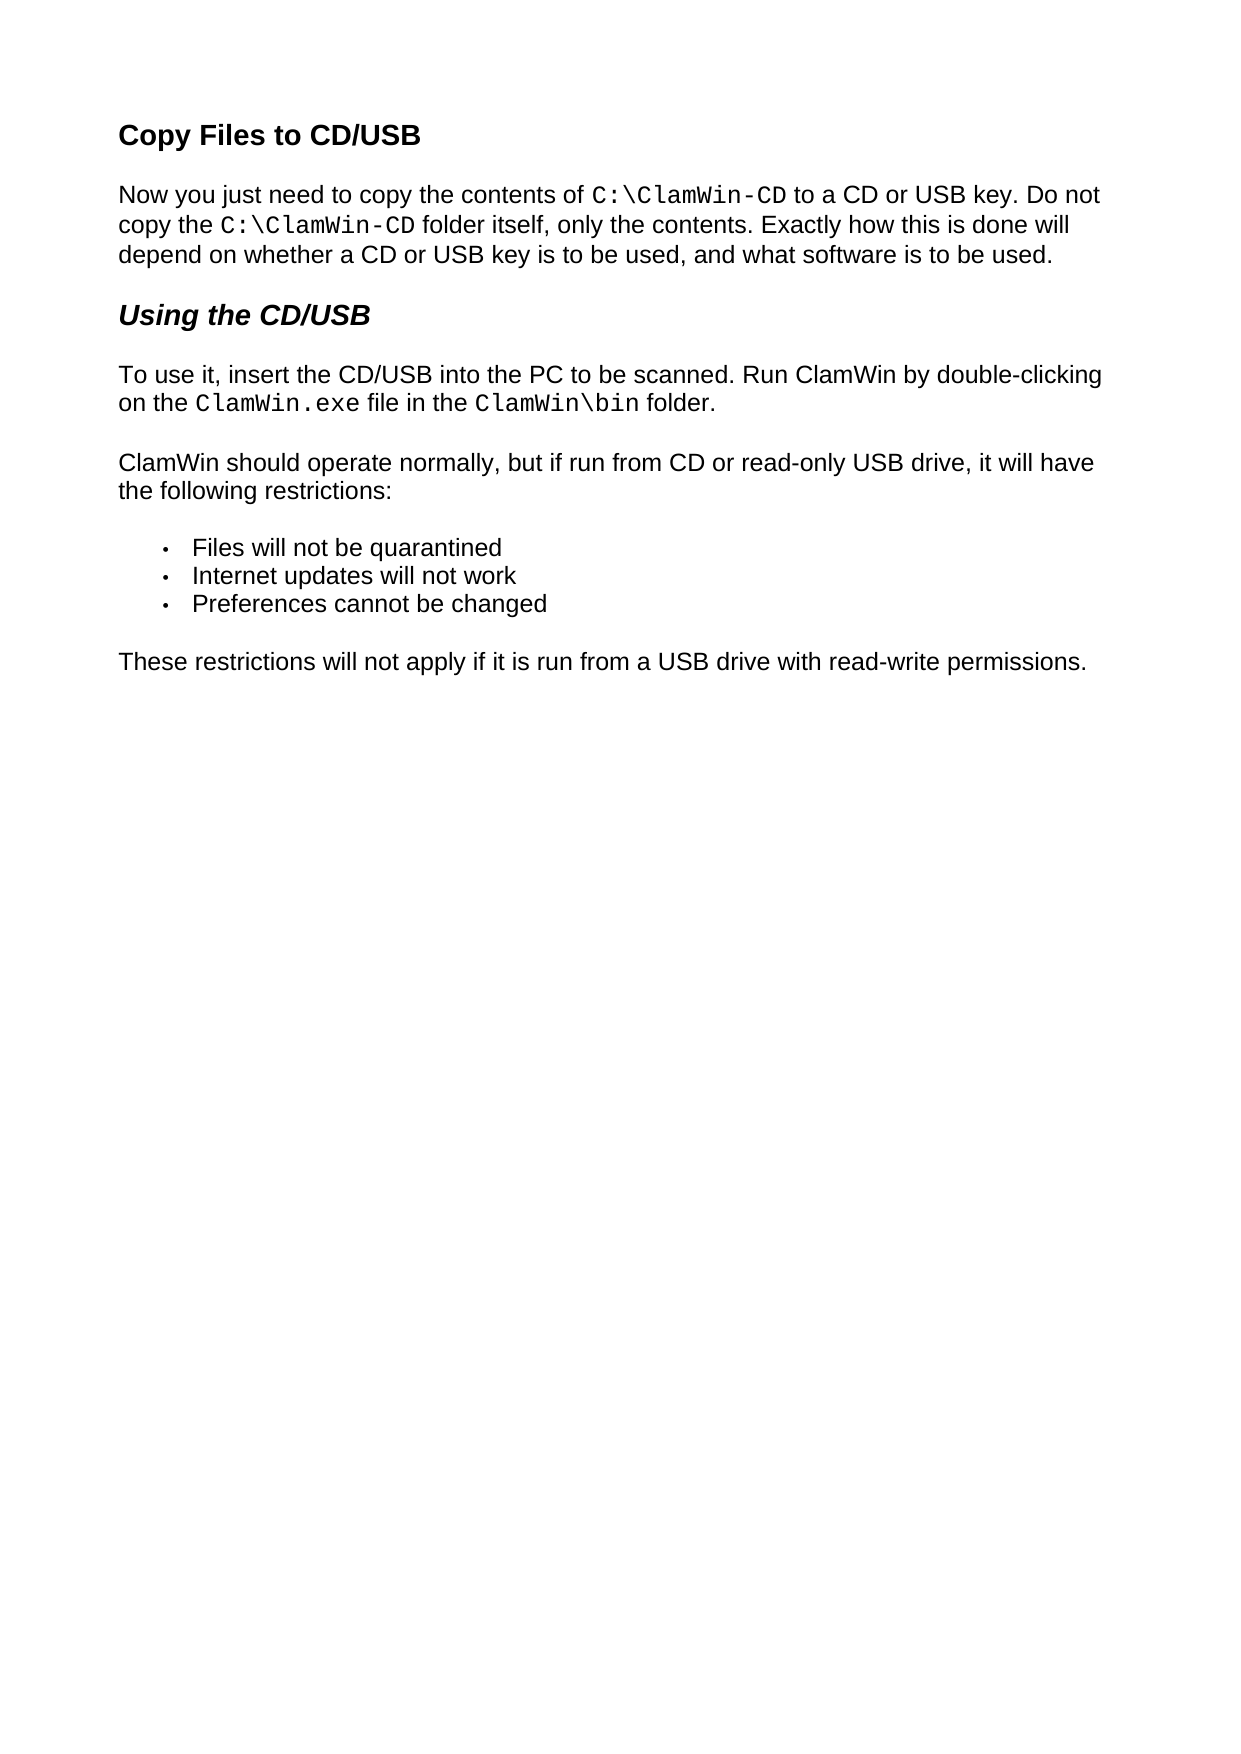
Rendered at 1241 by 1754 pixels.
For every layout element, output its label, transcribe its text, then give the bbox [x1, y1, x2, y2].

text These restrictions will not apply if it is run from a USB drive with read-write permissions. [118, 648, 1122, 676]
text Now you just need to copy the contents of C:\ClamWin-CD to a CD or USB key. Do not copy the C:\ClamWin-CD folder itself, only the contents. Exactly how this is done will depend on whether a CD or USB key is to be used, and what software is to be used. [118, 181, 1122, 269]
text ClamWin should operate normally, but if run from CD or read-only USB drive, it will have the following restrictions: [118, 448, 1122, 504]
list Internet updates will not work [162, 562, 1122, 590]
subtitle Using the CD/USB [118, 299, 1122, 331]
text To use it, insert the CD/USB into the PC to be scanned. Run ClamWin by double-clicking on the ClamWin.exe file in the ClamWin\bin folder. [118, 361, 1122, 419]
list Files will not be quarantined [162, 534, 1122, 562]
subtitle Copy Files to CD/USB [118, 118, 1122, 151]
list Preferences cannot be changed [162, 590, 1122, 618]
